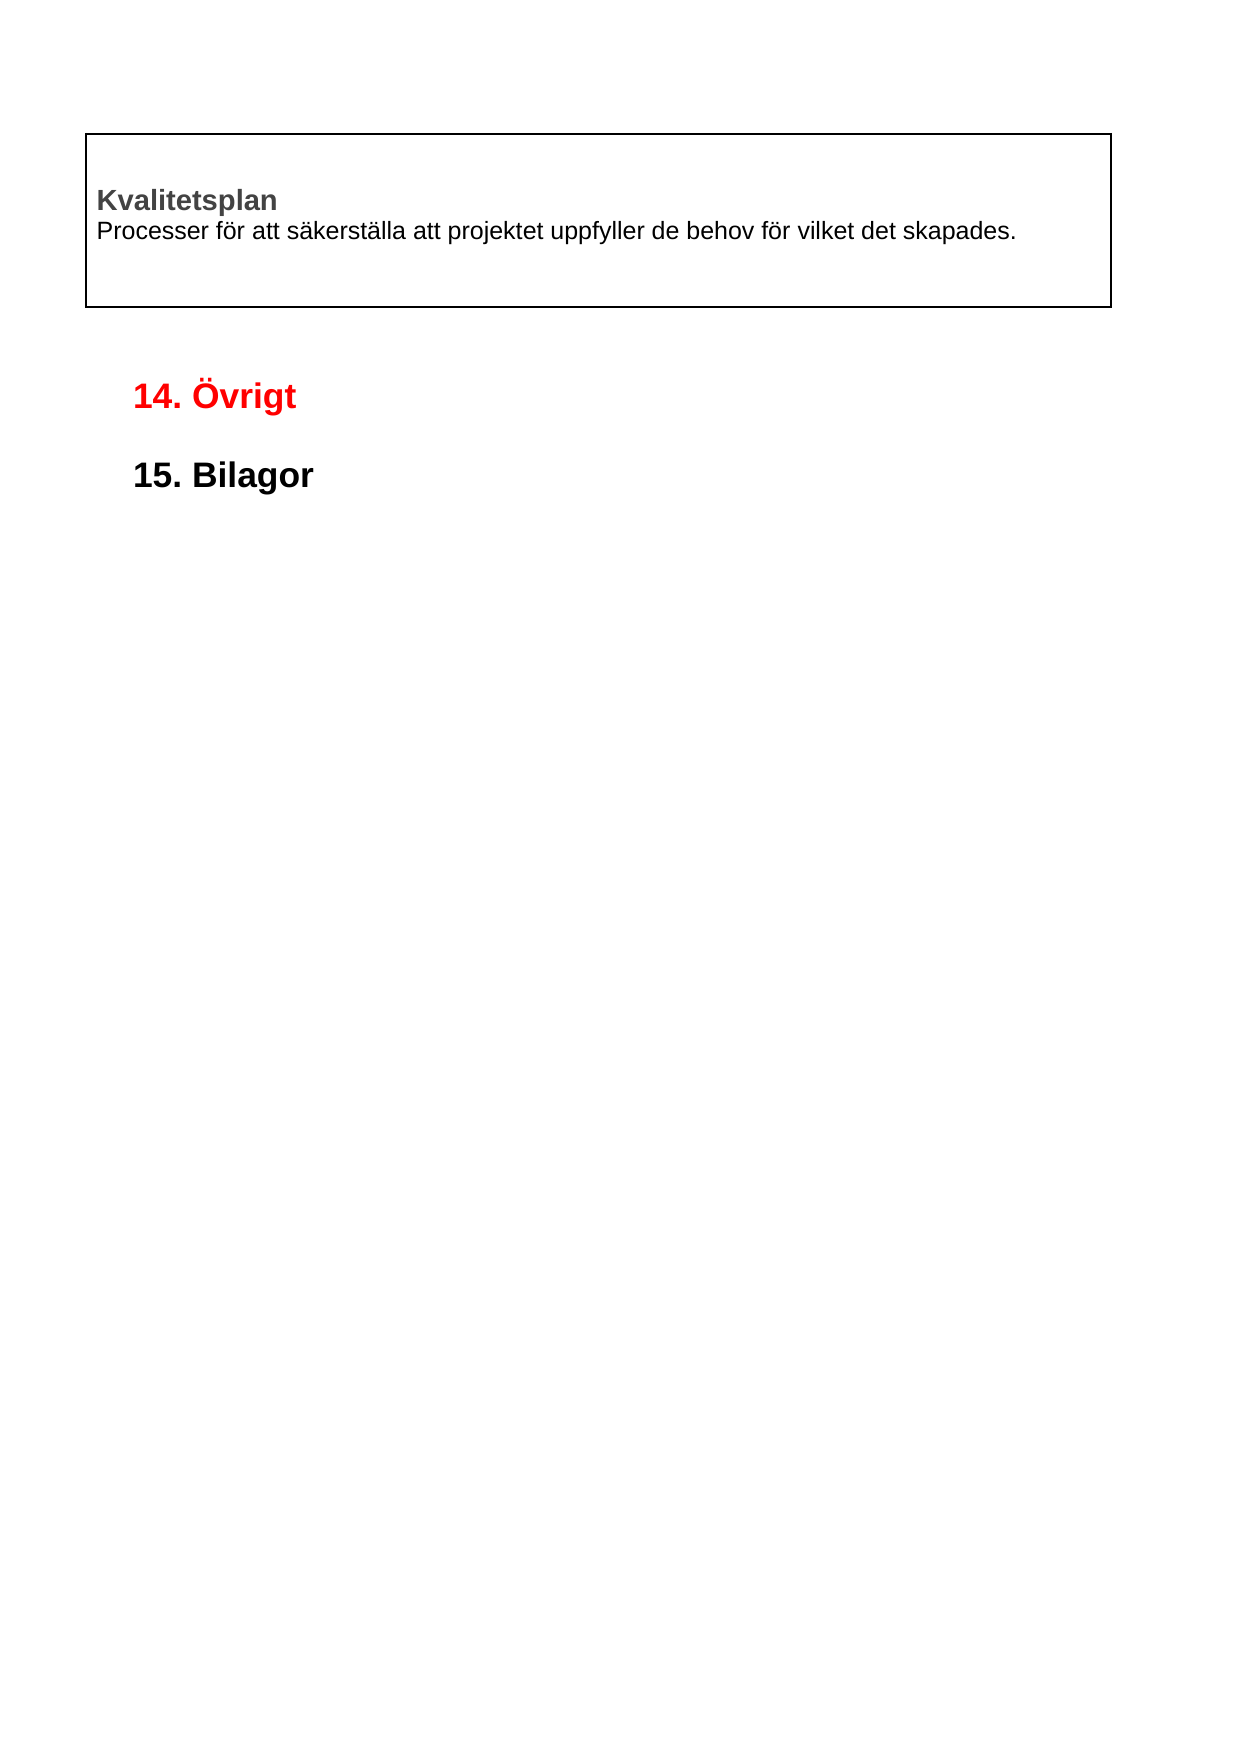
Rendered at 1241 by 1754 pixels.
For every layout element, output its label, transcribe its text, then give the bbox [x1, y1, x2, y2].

table_cell Kvalitetsplan Processer för att säkerställa att projektet uppfyller de behov för vilket det skapades. [87, 135, 1110, 306]
subtitle 14. Övrigt [133, 376, 1153, 416]
subtitle 15. Bilagor [133, 454, 1153, 494]
